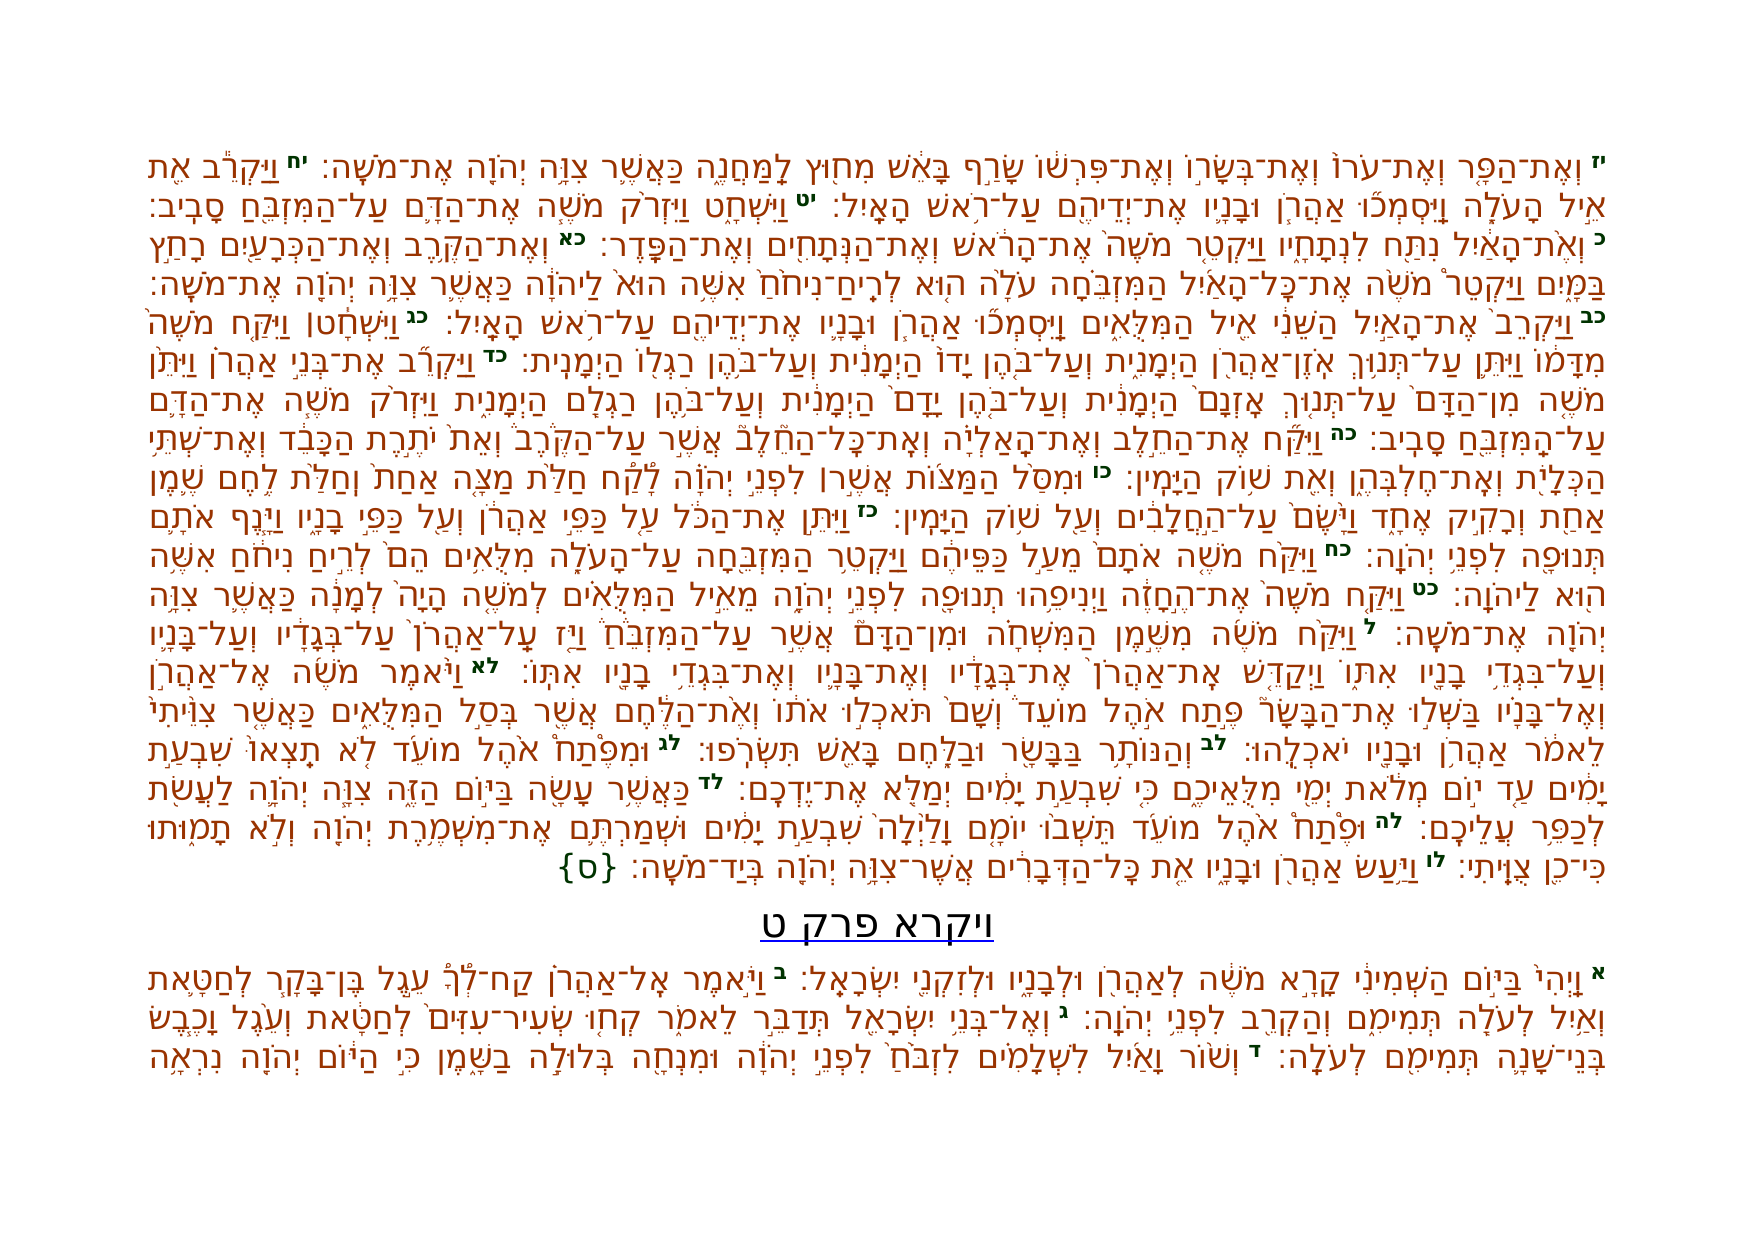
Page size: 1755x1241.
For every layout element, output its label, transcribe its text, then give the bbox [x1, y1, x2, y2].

text א וַֽיְהִי֙ בַּיּ֣וֹם הַשְּׁמִינִ֔י קָרָ֣א מֹשֶׁ֔ה לְאַהֲרֹ֖ן וּלְבָנָ֑יו וּלְזִקְנֵ֖י יִשְׂרָאֵֽל׃ ב וַיֹּ֣אמֶר אֶֽל־אַהֲרֹ֗ן קַח־לְ֠ךָ֠ עֵ֣גֶל בֶּן־בָּקָ֧ר לְחַטָּ֛את וְאַ֥יִל לְעֹלָ֖ה תְּמִימִ֑ם וְהַקְרֵ֖ב לִפְנֵ֥י יְהֹוָֽה׃ ג וְאֶל־בְּנֵ֥י יִשְׂרָאֵ֖ל תְּדַבֵּ֣ר לֵאמֹ֑ר קְח֤וּ שְׂעִיר־עִזִּים֙ לְחַטָּ֔את וְעֵ֨גֶל וָכֶ֧בֶשׂ בְּנֵי־שָׁנָ֛ה תְּמִימִ֖ם לְעֹלָֽה׃ ד וְשׁ֨וֹר וָאַ֜יִל לִשְׁלָמִ֗ים לִזְבֹּ֙חַ֙ לִפְנֵ֣י יְהֹוָ֔ה וּמִנְחָ֖ה בְּלוּלָ֣ה בַשָּׁ֑מֶן כִּ֣י הַיּ֔וֹם יְהֹוָ֖ה נִרְאָ֥ה [148, 959, 1606, 1076]
text יז וְאֶת־הַפָּ֤ר וְאֶת־עֹרוֹ֙ וְאֶת־בְּשָׂר֣וֹ וְאֶת־פִּרְשׁ֔וֹ שָׂרַ֣ף בָּאֵ֔שׁ מִח֖וּץ לַֽמַּחֲנֶ֑ה כַּאֲשֶׁ֛ר צִוָּ֥ה יְהֹוָ֖ה אֶת־מֹשֶֽׁה׃ יח וַיַּקְרֵ֕ב אֵ֖ת אֵ֣יל הָעֹלָ֑ה וַֽיִּסְמְכ֞וּ אַהֲרֹ֧ן וּבָנָ֛יו אֶת־יְדֵיהֶ֖ם עַל־רֹ֥אשׁ הָאָֽיִל׃ יט וַיִּשְׁחָ֑ט וַיִּזְרֹ֨ק מֹשֶׁ֧ה אֶת־הַדָּ֛ם עַל־הַמִּזְבֵּ֖חַ סָבִֽיב׃ כ וְאֶ֨ת־הָאַ֔יִל נִתַּ֖ח לִנְתָחָ֑יו וַיַּקְטֵ֤ר מֹשֶׁה֙ אֶת־הָרֹ֔אשׁ וְאֶת־הַנְּתָחִ֖ים וְאֶת־הַפָּֽדֶר׃ כא וְאֶת־הַקֶּ֥רֶב וְאֶת־הַכְּרָעַ֖יִם רָחַ֣ץ בַּמָּ֑יִם וַיַּקְטֵר֩ מֹשֶׁ֨ה אֶת־כׇּל־הָאַ֜יִל הַמִּזְבֵּ֗חָה עֹלָ֨ה ה֤וּא לְרֵֽיחַ־נִיחֹ֙חַ֙ אִשֶּׁ֥ה הוּא֙ לַיהֹוָ֔ה כַּאֲשֶׁ֛ר צִוָּ֥ה יְהֹוָ֖ה אֶת־מֹשֶֽׁה׃ כב וַיַּקְרֵב֙ אֶת־הָאַ֣יִל הַשֵּׁנִ֔י אֵ֖יל הַמִּלֻּאִ֑ים וַֽיִּסְמְכ֞וּ אַהֲרֹ֧ן וּבָנָ֛יו אֶת־יְדֵיהֶ֖ם עַל־רֹ֥אשׁ הָאָֽיִל׃ כג וַיִּשְׁחָ֓ט׀ וַיִּקַּ֤ח מֹשֶׁה֙ מִדָּמ֔וֹ וַיִּתֵּ֛ן עַל־תְּנ֥וּךְ אֹֽזֶן־אַהֲרֹ֖ן הַיְמָנִ֑ית וְעַל־בֹּ֤הֶן יָדוֹ֙ הַיְמָנִ֔ית וְעַל־בֹּ֥הֶן רַגְל֖וֹ הַיְמָנִֽית׃ כד וַיַּקְרֵ֞ב אֶת־בְּנֵ֣י אַהֲרֹ֗ן וַיִּתֵּ֨ן מֹשֶׁ֤ה מִן־הַדָּם֙ עַל־תְּנ֤וּךְ אׇזְנָם֙ הַיְמָנִ֔ית וְעַל־בֹּ֤הֶן יָדָם֙ הַיְמָנִ֔ית וְעַל־בֹּ֥הֶן רַגְלָ֖ם הַיְמָנִ֑ית וַיִּזְרֹ֨ק מֹשֶׁ֧ה אֶת־הַדָּ֛ם עַל־הַֽמִּזְבֵּ֖חַ סָבִֽיב׃ כה וַיִּקַּ֞ח אֶת־הַחֵ֣לֶב וְאֶת־הָֽאַלְיָ֗ה וְאֶֽת־כׇּל־הַחֵ֘לֶב֮ אֲשֶׁ֣ר עַל־הַקֶּ֒רֶב֒ וְאֵת֙ יֹתֶ֣רֶת הַכָּבֵ֔ד וְאֶת־שְׁתֵּ֥י הַכְּלָיֹ֖ת וְאֶֽת־חֶלְבְּהֶ֑ן וְאֵ֖ת שׁ֥וֹק הַיָּמִֽין׃ כו וּמִסַּ֨ל הַמַּצּ֜וֹת אֲשֶׁ֣ר׀ לִפְנֵ֣י יְהֹוָ֗ה לָ֠קַ֠ח חַלַּ֨ת מַצָּ֤ה אַחַת֙ וְֽחַלַּ֨ת לֶ֥חֶם שֶׁ֛מֶן אַחַ֖ת וְרָקִ֣יק אֶחָ֑ד וַיָּ֙שֶׂם֙ עַל־הַ֣חֲלָבִ֔ים וְעַ֖ל שׁ֥וֹק הַיָּמִֽין׃ כז וַיִּתֵּ֣ן אֶת־הַכֹּ֔ל עַ֚ל כַּפֵּ֣י אַהֲרֹ֔ן וְעַ֖ל כַּפֵּ֣י בָנָ֑יו וַיָּ֧נֶף אֹתָ֛ם תְּנוּפָ֖ה לִפְנֵ֥י יְהֹוָֽה׃ כח וַיִּקַּ֨ח מֹשֶׁ֤ה אֹתָם֙ מֵעַ֣ל כַּפֵּיהֶ֔ם וַיַּקְטֵ֥ר הַמִּזְבֵּ֖חָה עַל־הָעֹלָ֑ה מִלֻּאִ֥ים הֵם֙ לְרֵ֣יחַ נִיחֹ֔חַ אִשֶּׁ֥ה ה֖וּא לַיהֹוָֽה׃ כט וַיִּקַּ֤ח מֹשֶׁה֙ אֶת־הֶ֣חָזֶ֔ה וַיְנִיפֵ֥הוּ תְנוּפָ֖ה לִפְנֵ֣י יְהֹוָ֑ה מֵאֵ֣יל הַמִּלֻּאִ֗ים לְמֹשֶׁ֤ה הָיָה֙ לְמָנָ֔ה כַּאֲשֶׁ֛ר צִוָּ֥ה יְהֹוָ֖ה אֶת־מֹשֶֽׁה׃ ל וַיִּקַּ֨ח מֹשֶׁ֜ה מִשֶּׁ֣מֶן הַמִּשְׁחָ֗ה וּמִן־הַדָּם֮ אֲשֶׁ֣ר עַל־הַמִּזְבֵּ֒חַ֒ וַיַּ֤ז עַֽל־אַהֲרֹן֙ עַל־בְּגָדָ֔יו וְעַל־בָּנָ֛יו וְעַל־בִּגְדֵ֥י בָנָ֖יו אִתּ֑וֹ וַיְקַדֵּ֤שׁ אֶֽת־אַהֲרֹן֙ אֶת־בְּגָדָ֔יו וְאֶת־בָּנָ֛יו וְאֶת־בִּגְדֵ֥י בָנָ֖יו אִתּֽוֹ׃ לא וַיֹּ֨אמֶר מֹשֶׁ֜ה אֶל־אַהֲרֹ֣ן וְאֶל־בָּנָ֗יו בַּשְּׁל֣וּ אֶת־הַבָּשָׂר֮ פֶּ֣תַח אֹ֣הֶל מוֹעֵד֒ וְשָׁם֙ תֹּאכְל֣וּ אֹת֔וֹ וְאֶ֨ת־הַלֶּ֔חֶם אֲשֶׁ֖ר בְּסַ֣ל הַמִּלֻּאִ֑ים כַּאֲשֶׁ֤ר צִוֵּ֙יתִי֙ לֵאמֹ֔ר אַהֲרֹ֥ן וּבָנָ֖יו יֹאכְלֻֽהוּ׃ לב וְהַנּוֹתָ֥ר בַּבָּשָׂ֖ר וּבַלָּ֑חֶם בָּאֵ֖שׁ תִּשְׂרֹֽפוּ׃ לג וּמִפֶּ֩תַח֩ אֹ֨הֶל מוֹעֵ֜ד לֹ֤א תֵֽצְאוּ֙ שִׁבְעַ֣ת יָמִ֔ים עַ֚ד י֣וֹם מְלֹ֔את יְמֵ֖י מִלֻּאֵיכֶ֑ם כִּ֚י שִׁבְעַ֣ת יָמִ֔ים יְמַלֵּ֖א אֶת־יֶדְכֶֽם׃ לד כַּאֲשֶׁ֥ר עָשָׂ֖ה בַּיּ֣וֹם הַזֶּ֑ה צִוָּ֧ה יְהֹוָ֛ה לַעֲשֹׂ֖ת לְכַפֵּ֥ר עֲלֵיכֶֽם׃ לה וּפֶ֩תַח֩ אֹ֨הֶל מוֹעֵ֜ד תֵּשְׁב֨וּ יוֹמָ֤ם וָלַ֙יְלָה֙ שִׁבְעַ֣ת יָמִ֔ים וּשְׁמַרְתֶּ֛ם אֶת־מִשְׁמֶ֥רֶת יְהֹוָ֖ה וְלֹ֣א תָמ֑וּתוּ כִּי־כֵ֖ן צֻוֵּֽיתִי׃ לו וַיַּ֥עַשׂ אַהֲרֹ֖ן וּבָנָ֑יו אֵ֚ת כׇּל־הַדְּבָרִ֔ים אֲשֶׁר־צִוָּ֥ה יְהֹוָ֖ה בְּיַד־מֹשֶֽׁה׃ {ס} [148, 148, 1606, 886]
text ויקרא פרק ט [148, 898, 1606, 947]
